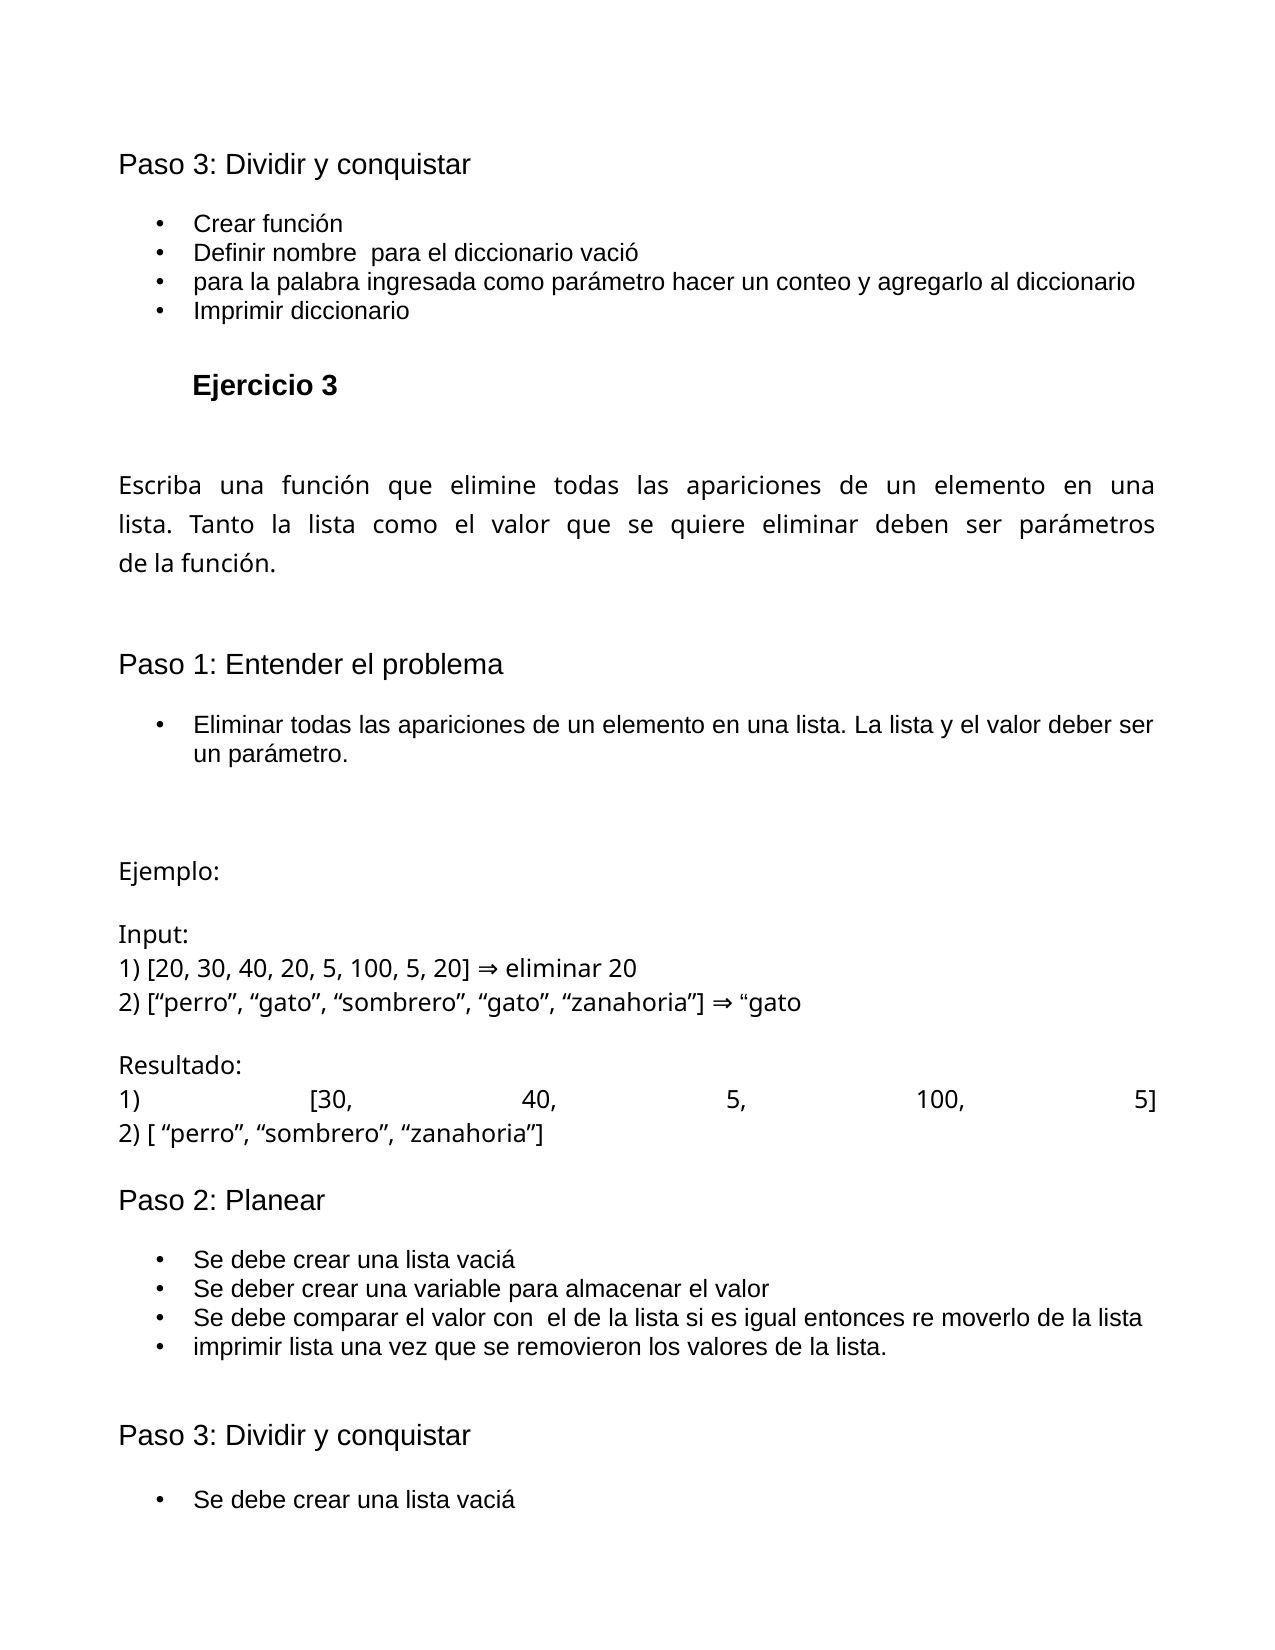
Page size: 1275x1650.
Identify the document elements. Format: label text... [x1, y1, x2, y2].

title 1) [20, 30, 40, 20, 5, 100, 5, 20] ⇒ eliminar 20 [118, 950, 1157, 984]
title Input: [118, 888, 1157, 950]
title Ejemplo: [118, 853, 1157, 888]
title Crear función [156, 209, 1157, 238]
title Se debe crear una lista vaciá [156, 1485, 1157, 1514]
title Paso 2: Planear [118, 1183, 1157, 1217]
title Paso 3: Dividir y conquistar [118, 1418, 1157, 1452]
title Imprimir diccionario [156, 296, 1157, 324]
title Eliminar todas las apariciones de un elemento en una lista. La lista y el valor deber ser un parámetro. [156, 710, 1157, 767]
text Escriba una función que elimine todas las apariciones de un elemento en una lista. Tanto la lista como el valor que se quiere eliminar deben ser parámetros de la función. [118, 468, 1157, 580]
title Paso 1: Entender el problema [118, 647, 1157, 681]
subtitle Ejercicio 3 [118, 368, 1157, 401]
title Paso 3: Dividir y conquistar [118, 147, 1157, 180]
title Resultado: 1) [30, 40, 5, 100, 5] 2) [ “perro”, “sombrero”, “zanahoria”] [118, 1047, 1157, 1149]
title para la palabra ingresada como parámetro hacer un conteo y agregarlo al diccionario [156, 267, 1157, 296]
title Se deber crear una variable para almacenar el valor [156, 1274, 1157, 1303]
title Se debe crear una lista vaciá [156, 1245, 1157, 1274]
title Definir nombre para el diccionario vació [156, 238, 1157, 267]
title Se debe comparar el valor con el de la lista si es igual entonces re moverlo de la lista [156, 1303, 1157, 1332]
title 2) [“perro”, “gato”, “sombrero”, “gato”, “zanahoria”] ⇒ “gato [118, 984, 1157, 1018]
title imprimir lista una vez que se removieron los valores de la lista. [156, 1332, 1157, 1361]
